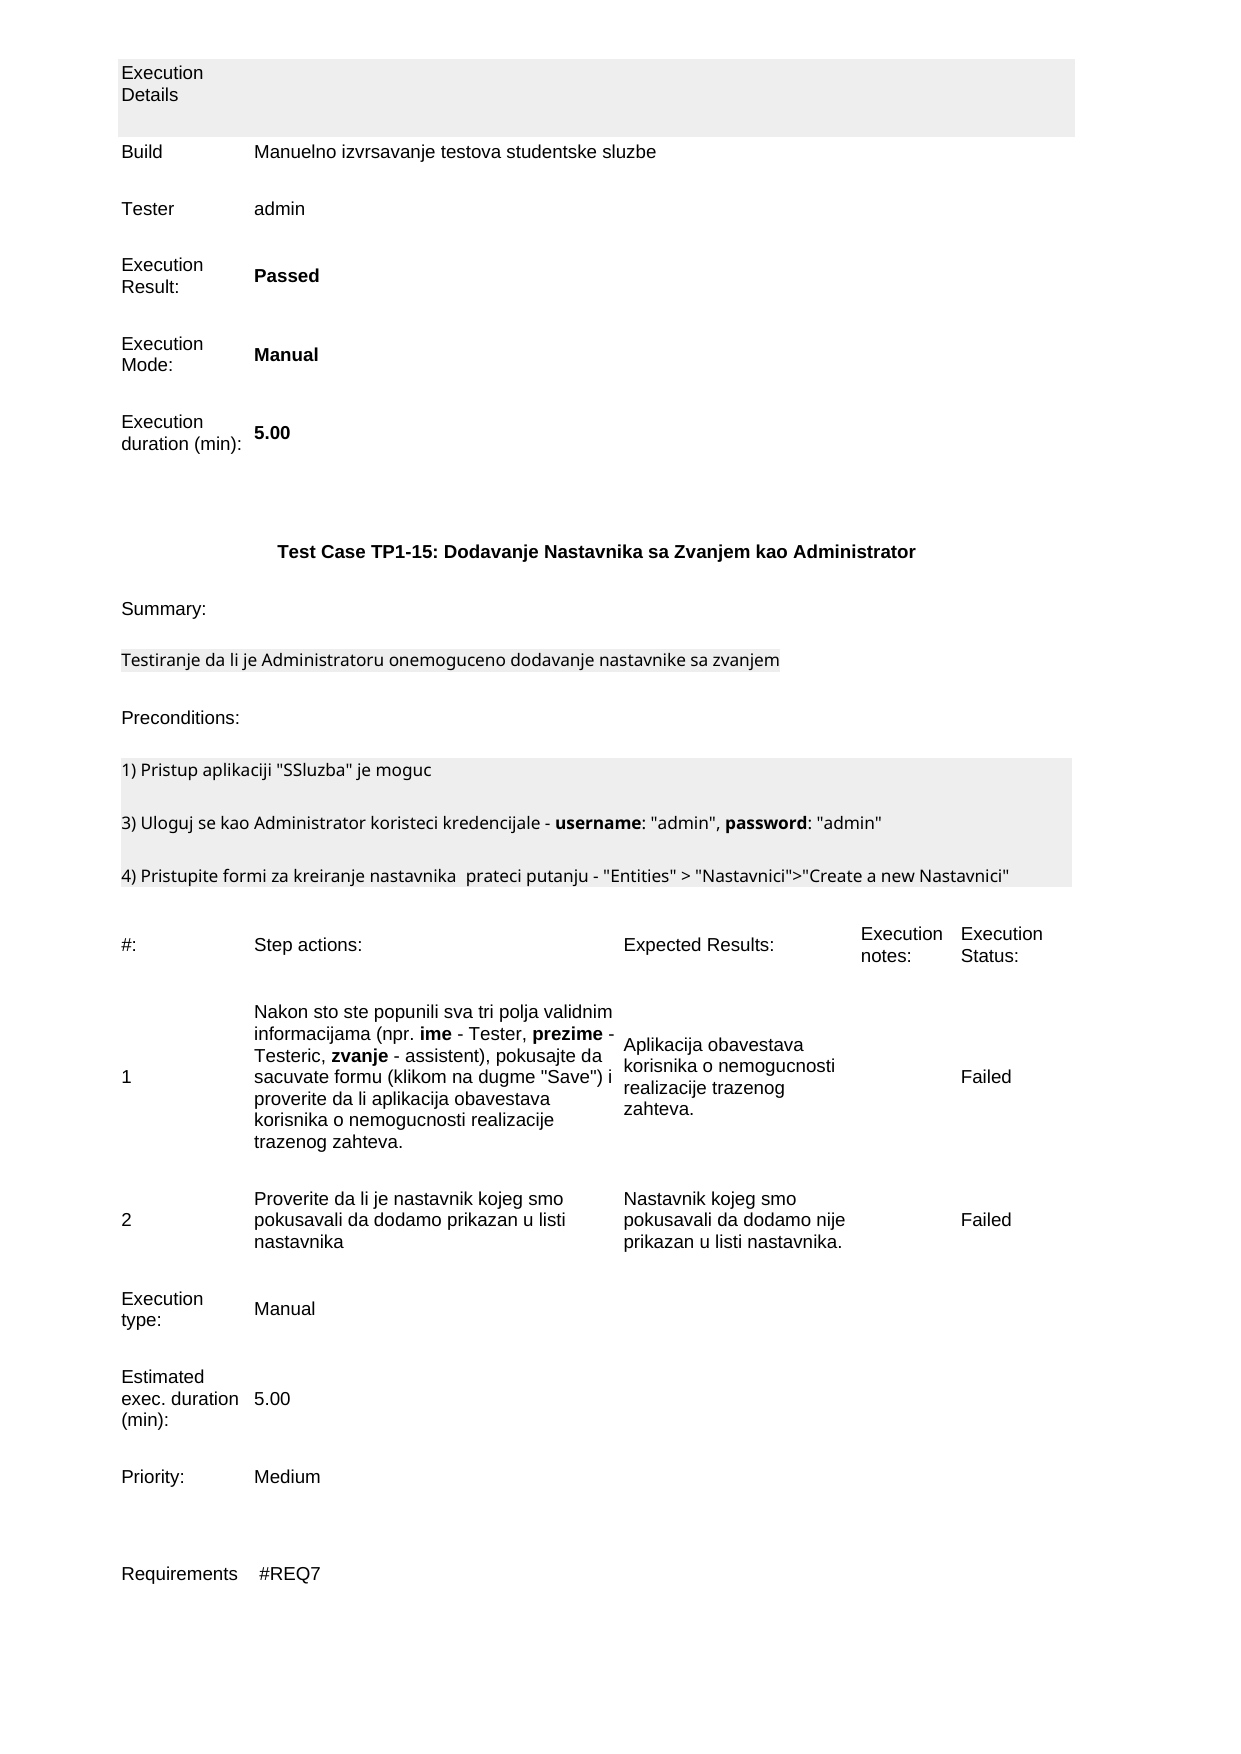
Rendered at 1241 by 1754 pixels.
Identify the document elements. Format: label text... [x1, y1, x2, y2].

table_cell #REQ7 [251, 1560, 1075, 1617]
table_cell Step actions: [251, 920, 620, 998]
table_cell [858, 998, 958, 1184]
table_cell Passed [251, 251, 1075, 330]
table_cell Nakon sto ste popunili sva tri polja validnim informacijama (npr. ime - Tester, prezime - Testeric, zvanje - assistent), pokusajte da sacuvate formu (klikom na dugme "Save") i proverite da li aplikacija obavestava korisnika o nemogucnosti realizacije trazenog zahteva. [251, 998, 620, 1184]
table_cell Summary: Testiranje da li je Administratoru onemoguceno dodavanje nastavnike sa zvanjem [118, 595, 1075, 704]
table_cell Build [118, 138, 251, 194]
table_cell admin [251, 194, 1075, 251]
table_cell Priority: [118, 1463, 251, 1520]
table_cell Failed [958, 998, 1058, 1184]
table_cell Proverite da li je nastavnik kojeg smo pokusavali da dodamo prikazan u listi nastavnika [251, 1185, 620, 1284]
table_cell Estimated exec. duration (min): [118, 1363, 251, 1463]
table_cell 5.00 [251, 408, 1075, 487]
table_cell Tester [118, 194, 251, 251]
table_cell Manual [251, 330, 1075, 408]
table_cell Failed [958, 1185, 1058, 1284]
table_cell Manuelno izvrsavanje testova studentske sluzbe [251, 138, 1075, 194]
table_cell 1 [118, 998, 251, 1184]
table_cell Execution notes: [858, 920, 958, 998]
table_cell [1059, 998, 1075, 1184]
table_cell Execution Details [118, 59, 251, 137]
table_cell Nastavnik kojeg smo pokusavali da dodamo nije prikazan u listi nastavnika. [620, 1185, 858, 1284]
table_cell [858, 1185, 958, 1284]
table_cell Execution Mode: [118, 330, 251, 408]
table_cell [1059, 1185, 1075, 1284]
table_cell Execution duration (min): [118, 408, 251, 487]
table_cell 2 [118, 1185, 251, 1284]
table_cell Medium [251, 1463, 1075, 1520]
table_cell [118, 1520, 1075, 1560]
table_cell Execution Status: [958, 920, 1058, 998]
table_cell [251, 59, 1075, 137]
table_cell Execution type: [118, 1285, 251, 1363]
table_cell Preconditions: 1) Pristup aplikaciji "SSluzba" je moguc 3) Uloguj se kao Administrator koristeci kredencijale - username: "admin", password: "admin" 4) Pristupite formi za kreiranje nastavnika prateci putanju - "Entities" > "Nastavnici">"Create a new Nastavnici" [118, 704, 1075, 920]
table_cell Manual [251, 1285, 1075, 1363]
table_cell Aplikacija obavestava korisnika o nemogucnosti realizacije trazenog zahteva. [620, 998, 858, 1184]
table_cell Requirements [118, 1560, 251, 1617]
table_cell #: [118, 920, 251, 998]
table_cell Expected Results: [620, 920, 858, 998]
table_cell Execution Result: [118, 251, 251, 330]
table_cell [1059, 920, 1075, 998]
table_cell 5.00 [251, 1363, 1075, 1463]
table_header Test Case TP1-15: Dodavanje Nastavnika sa Zvanjem kao Administrator [118, 538, 1075, 594]
